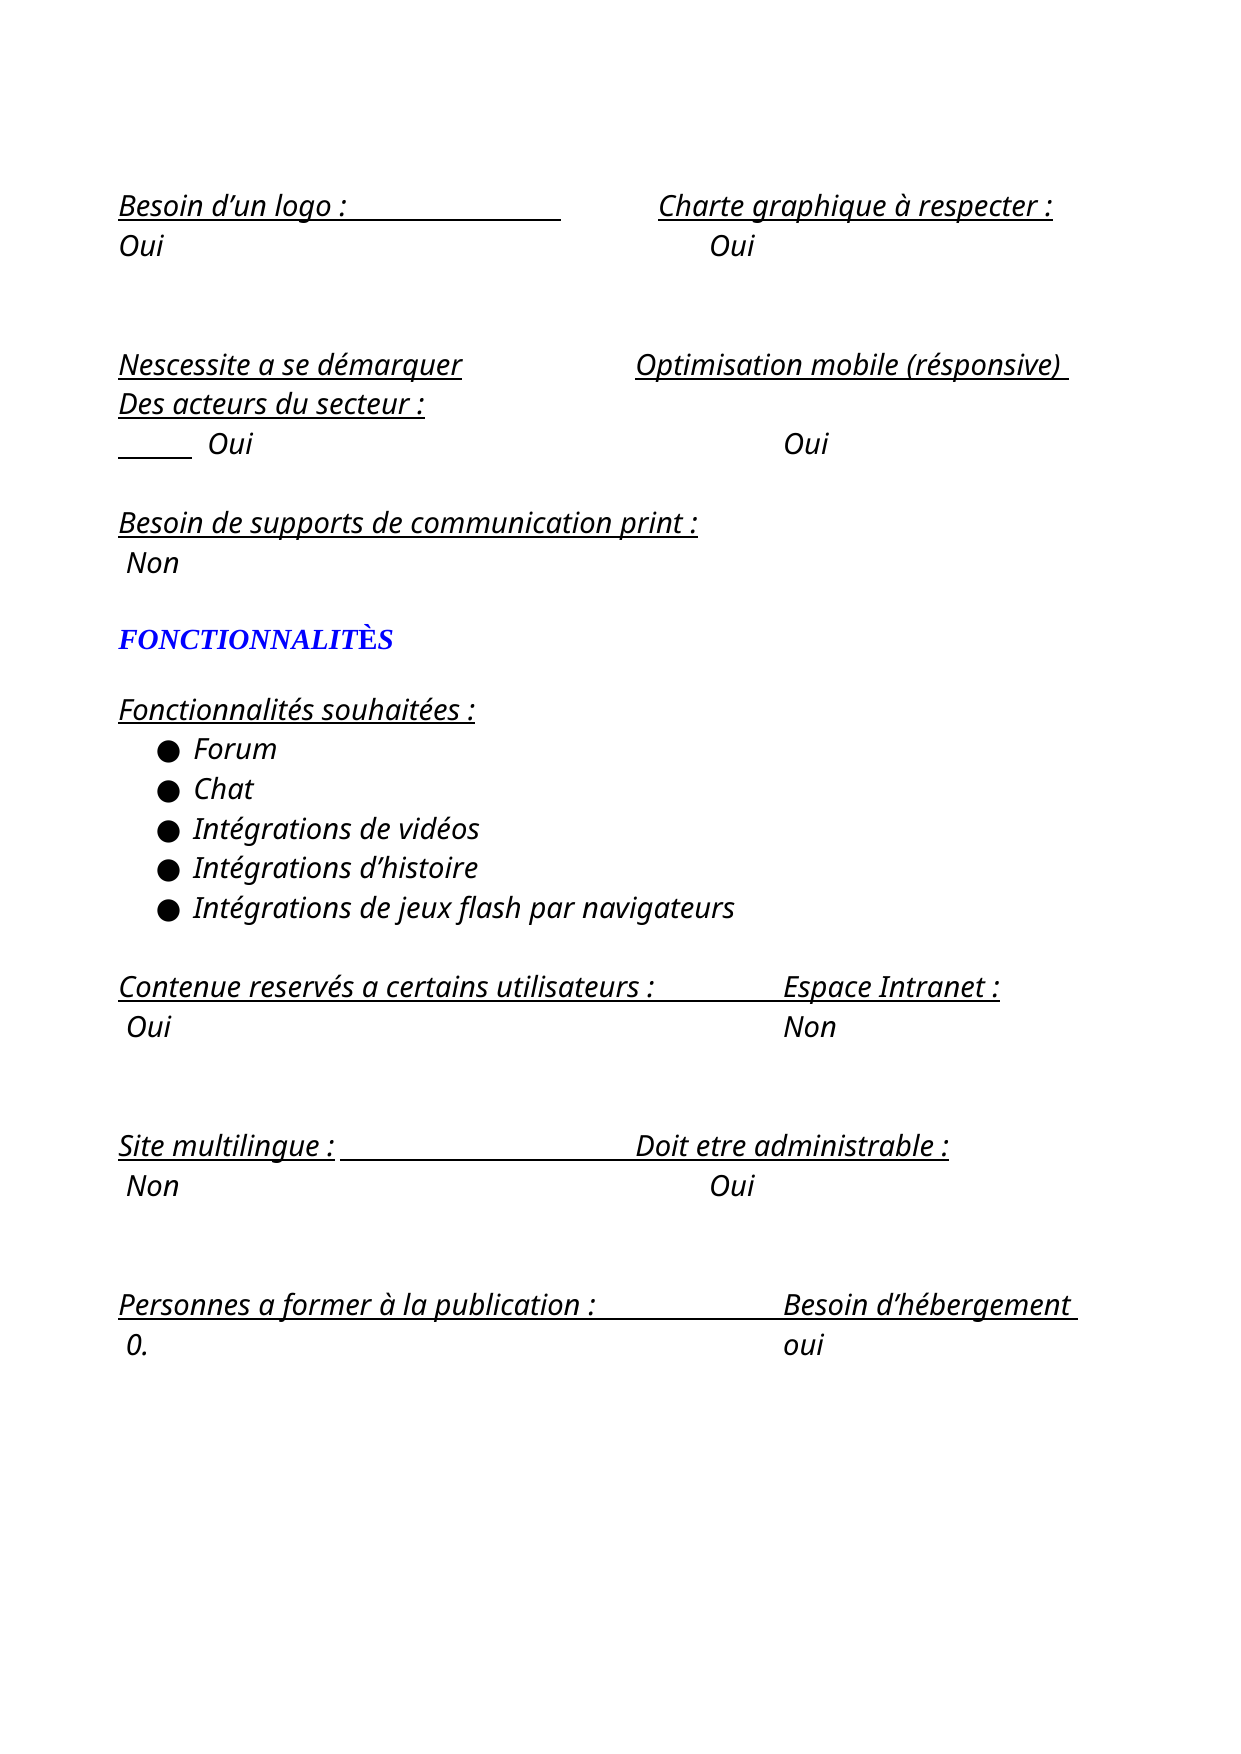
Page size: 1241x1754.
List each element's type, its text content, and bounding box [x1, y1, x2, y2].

list Chat [156, 768, 1122, 808]
text Oui Oui [118, 423, 1122, 463]
list Forum [156, 728, 1122, 768]
text Des acteurs du secteur : [118, 384, 1122, 423]
text Nescessite a se démarquer Optimisation mobile (résponsive) [118, 344, 1122, 384]
text Besoin de supports de communication print : [118, 503, 1122, 542]
text Non [118, 542, 1122, 582]
text Oui Oui [118, 225, 1122, 264]
text Besoin d’un logo : Charte graphique à respecter : [118, 185, 1122, 225]
text Non Oui [118, 1165, 1122, 1205]
text Oui Non [118, 1006, 1122, 1046]
text Site multilingue : Doit etre administrable : [118, 1125, 1122, 1165]
text Personnes a former à la publication : Besoin d’hébergement [118, 1284, 1122, 1324]
list Intégrations de vidéos [156, 808, 1122, 848]
list Intégrations d’histoire [156, 848, 1122, 887]
list Intégrations de jeux flash par navigateurs [156, 887, 1122, 927]
text 0. oui [118, 1324, 1122, 1363]
text Contenue reservés a certains utilisateurs : Espace Intranet : [118, 967, 1122, 1006]
text Fonctionnalités souhaitées : [118, 689, 1122, 728]
text FONCTIONNALITÈS [118, 622, 1122, 655]
